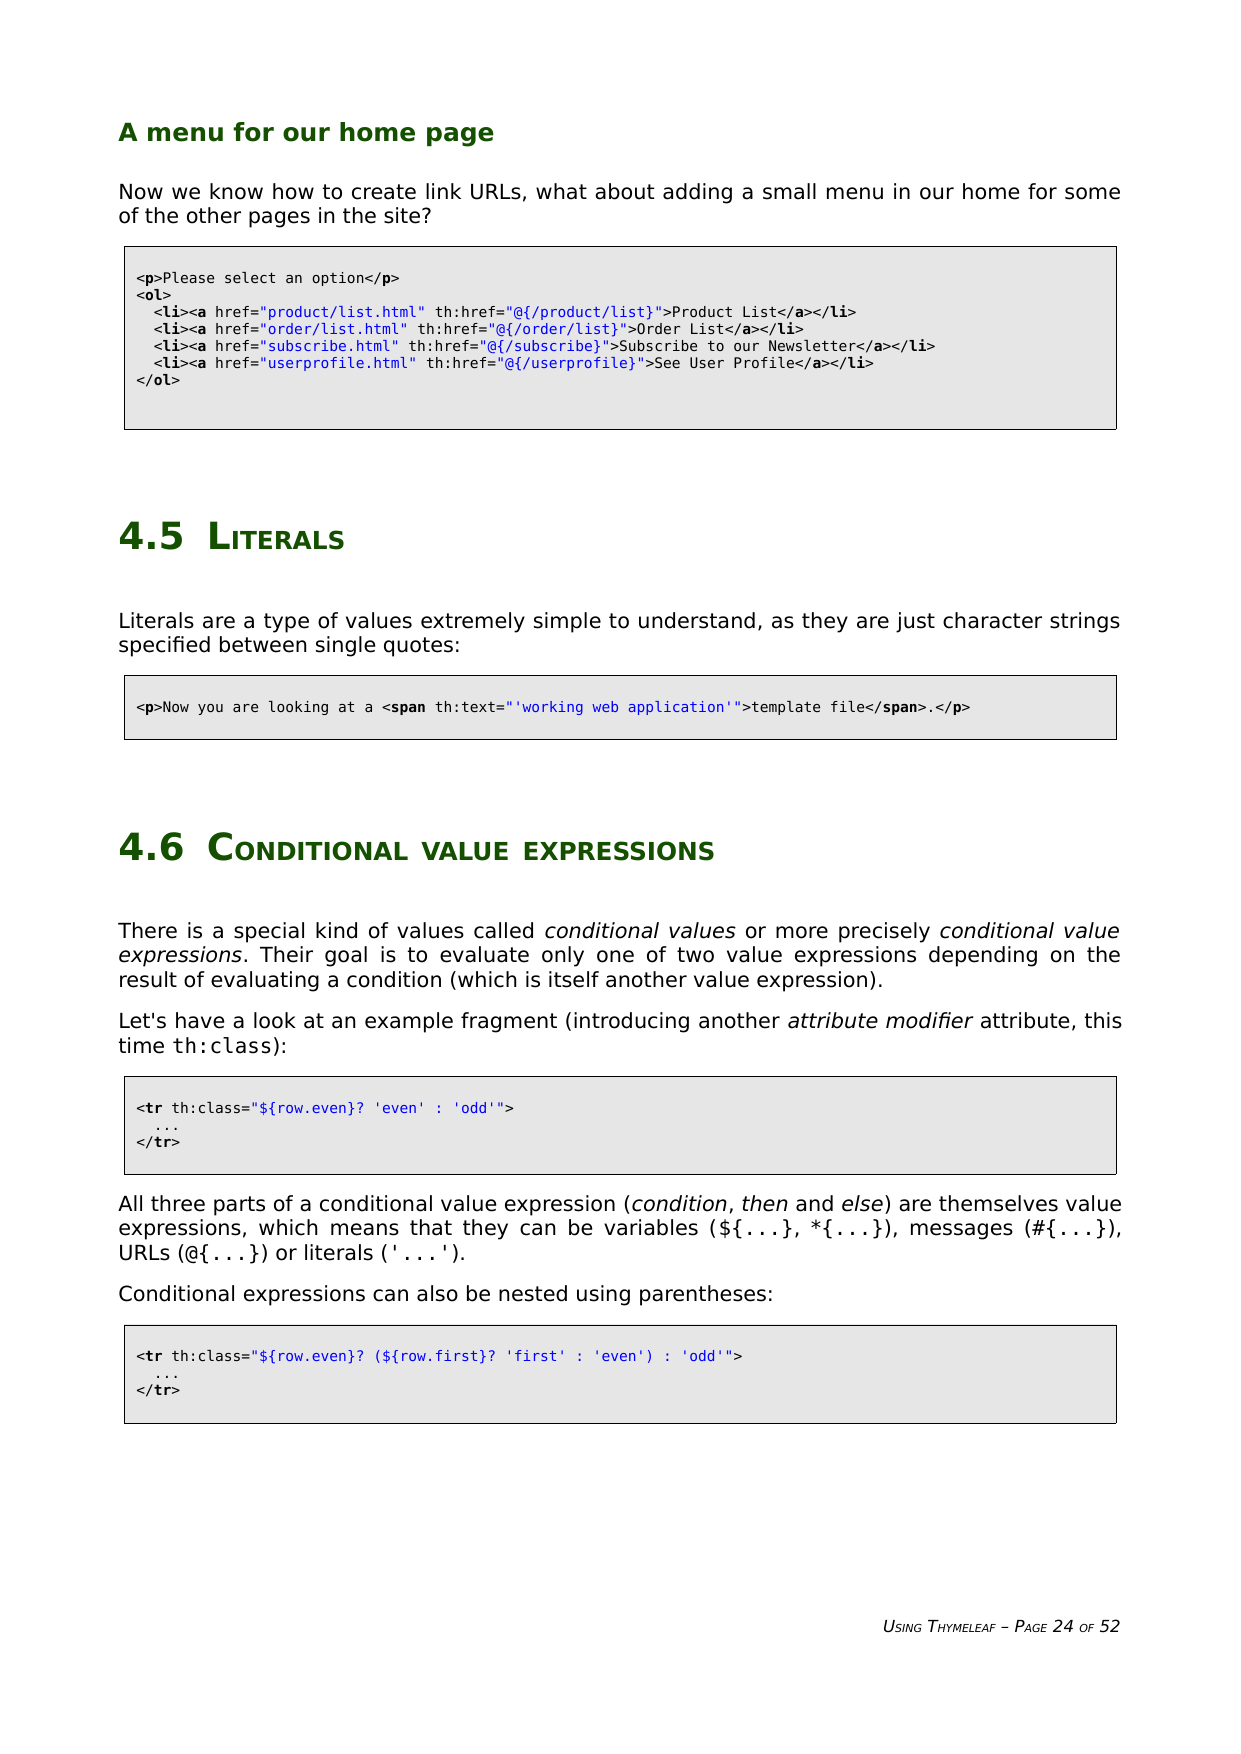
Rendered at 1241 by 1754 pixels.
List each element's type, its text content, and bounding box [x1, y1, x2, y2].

text <p>Now you are looking at a <span th:text="'working web application'">template file</span>.</p> [125, 676, 1116, 739]
text There is a special kind of values called conditional values or more precisely conditional value expressions. Their goal is to evaluate only one of two value expressions depending on the result of evaluating a condition (which is itself another value expression). [118, 919, 1122, 992]
text Conditional expressions can also be nested using parentheses: [118, 1282, 1122, 1307]
text All three parts of a conditional value expression (condition, then and else) are themselves value expressions, which means that they can be variables (${...}, *{...}), messages (#{...}), URLs (@{...}) or literals ('...'). [118, 1192, 1122, 1265]
text <p>Please select an option</p> <ol> <li><a href="product/list.html" th:href="@{/product/list}">Product List</a></li> <li><a href="order/list.html" th:href="@{/order/list}">Order List</a></li> <li><a href="subscribe.html" th:href="@{/subscribe}">Subscribe to our Newsletter</a></li> <li><a href="userprofile.html" th:href="@{/userprofile}">See User Profile</a></li> </ol> [125, 247, 1116, 429]
text <tr th:class="${row.even}? (${row.first}? 'first' : 'even') : 'odd'"> ... </tr> [125, 1326, 1116, 1423]
subtitle Literals [118, 515, 1122, 559]
text Now we know how to create link URLs, what about adding a small menu in our home for some of the other pages in the site? [118, 180, 1122, 228]
text <tr th:class="${row.even}? 'even' : 'odd'"> ... </tr> [125, 1077, 1116, 1174]
text Let's have a look at an example fragment (introducing another attribute modifier attribute, this time th:class): [118, 1009, 1122, 1058]
subtitle Conditional value expressions [118, 825, 1122, 869]
subtitle A menu for our home page [118, 118, 1122, 147]
text Literals are a type of values extremely simple to understand, as they are just character strings specified between single quotes: [118, 609, 1122, 657]
